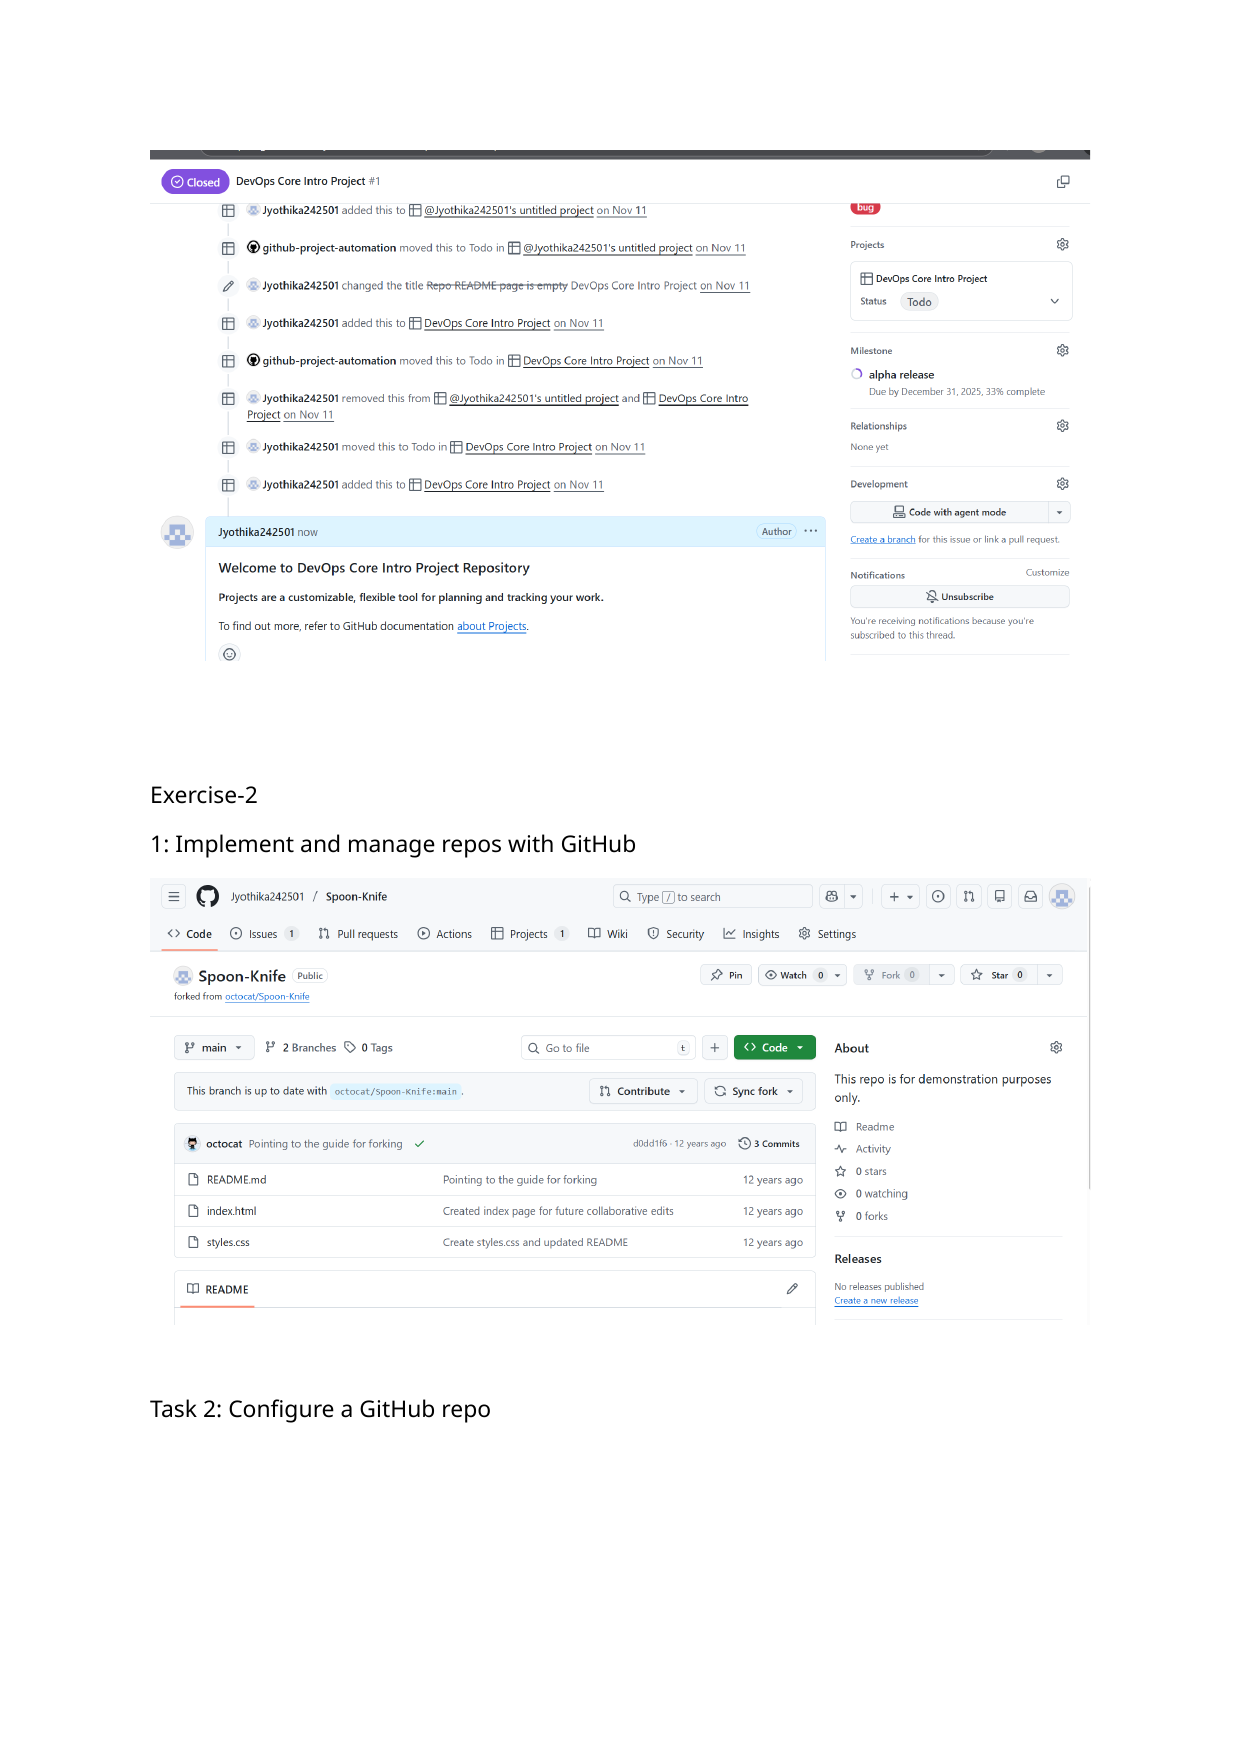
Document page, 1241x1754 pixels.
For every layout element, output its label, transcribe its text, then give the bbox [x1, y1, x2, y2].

text Exercise-2 [150, 779, 1090, 810]
text Task 2: Configure a GitHub repo [150, 1393, 1090, 1424]
text 1: Implement and manage repos with GitHub [150, 828, 1090, 860]
